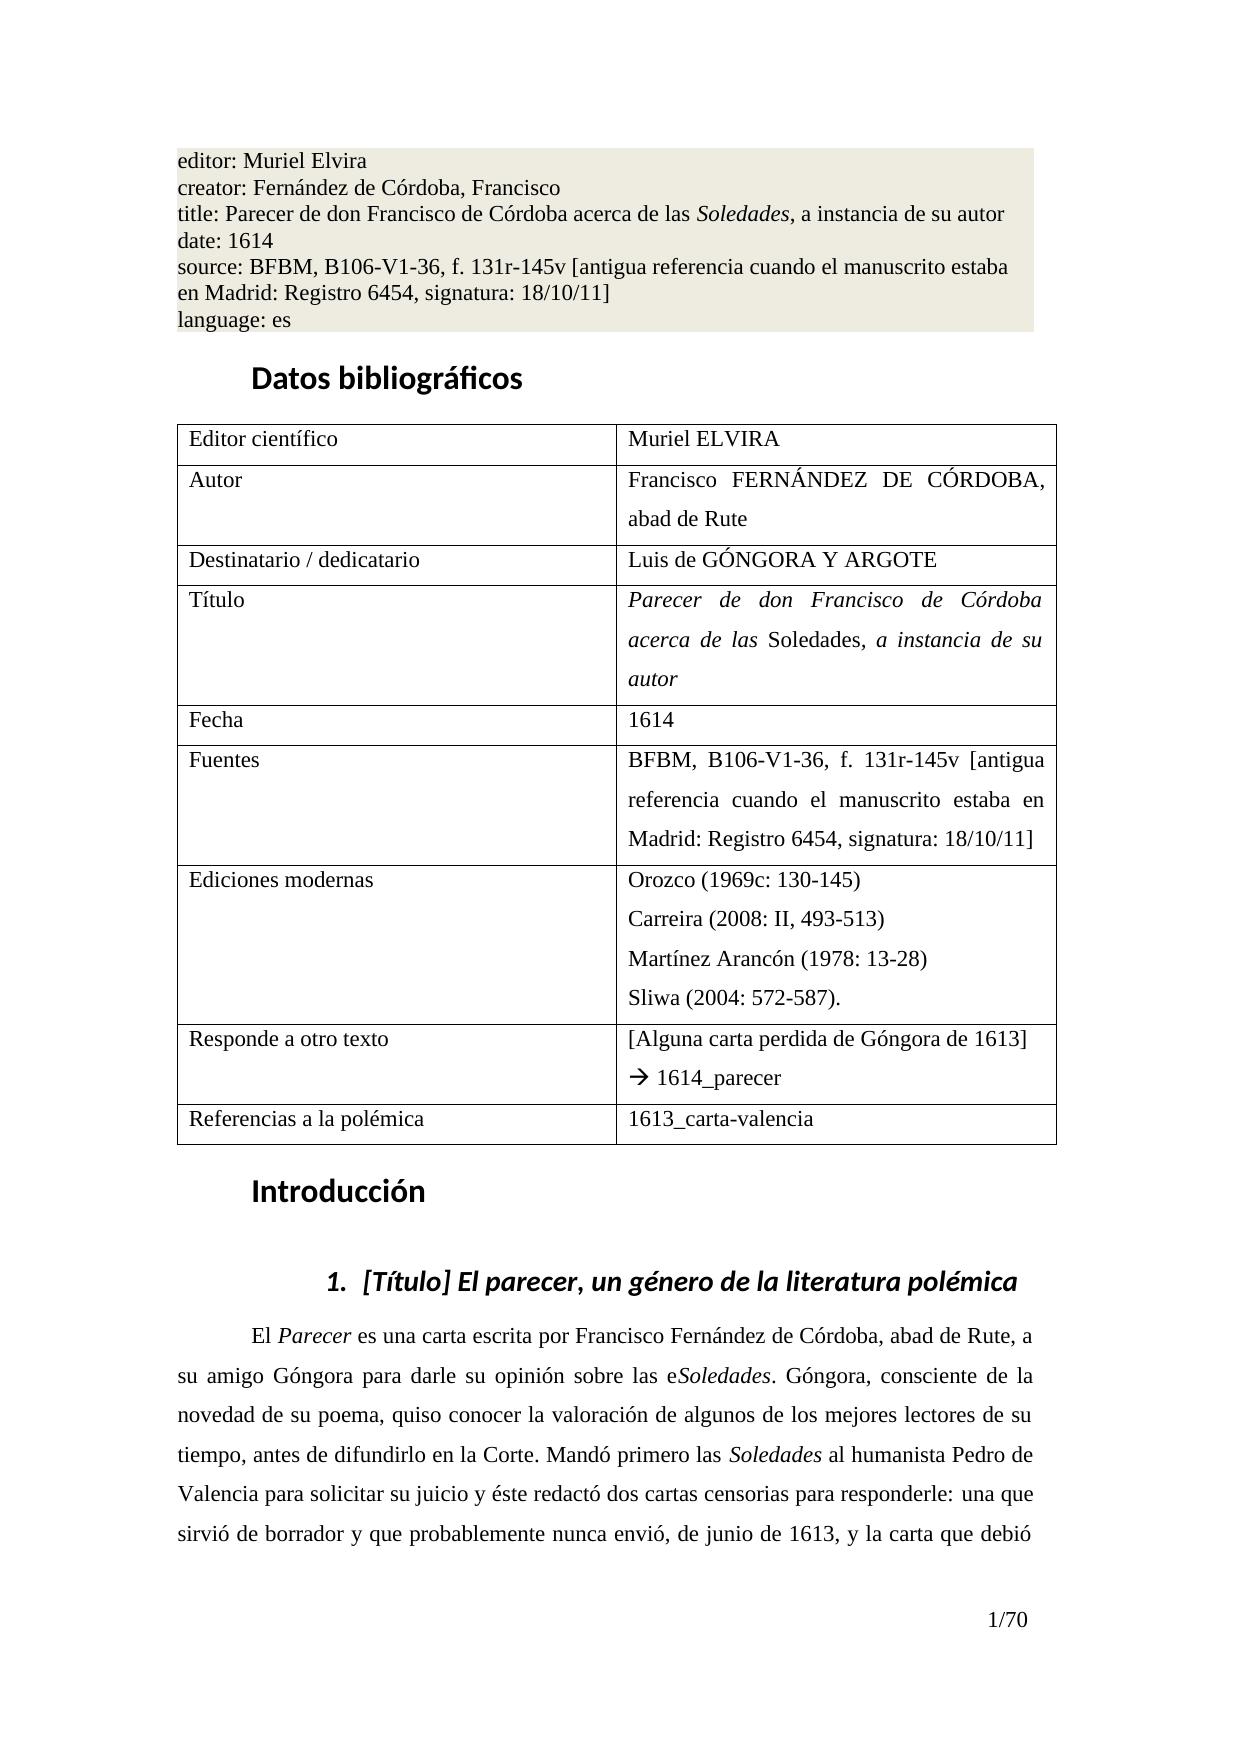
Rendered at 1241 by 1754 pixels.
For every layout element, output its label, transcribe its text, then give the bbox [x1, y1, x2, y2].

table_cell Responde a otro texto [178, 1025, 616, 1104]
text creator: Fernández de Córdoba, Francisco [177, 174, 1034, 200]
table_cell Autor [178, 466, 616, 545]
subtitle Datos bibliográficos [177, 357, 1034, 398]
text source: BFBM, B106-V1-36, f. 131r-145v [antigua referencia cuando el manuscrito estaba en Madrid: Registro 6454, signatura: 18/10/11] [177, 253, 1034, 306]
subtitle Introducción [177, 1170, 1034, 1211]
table_cell Fecha [178, 706, 616, 745]
text date: 1614 [177, 227, 1034, 253]
table_cell Título [178, 586, 616, 705]
table_cell Orozco (1969c: 130-145) Carreira (2008: II, 493-513) Martínez Arancón (1978: 13-28) Sliwa (2004: 572-587). [617, 866, 1056, 1024]
table_header Editor científico [178, 425, 616, 465]
text editor: Muriel Elvira [177, 148, 1034, 174]
table_cell 1613_carta-valencia [617, 1105, 1056, 1144]
table_cell 1614 [617, 706, 1056, 745]
table_cell BFBM, B106-V1-36, f. 131r-145v [antigua referencia cuando el manuscrito estaba en Madrid: Registro 6454, signatura: 18/10/11] [617, 746, 1056, 865]
table_cell Fuentes [178, 746, 616, 865]
list [Título] El parecer, un género de la literatura polémica [251, 1263, 1034, 1298]
text title: Parecer de don Francisco de Córdoba acerca de las Soledades, a instancia de su autor [177, 200, 1034, 227]
table_cell Luis de Góngora y Argote [617, 546, 1056, 585]
table_cell Referencias a la polémica [178, 1105, 616, 1144]
text El Parecer es una carta escrita por Francisco Fernández de Córdoba, abad de Rute, a su amigo Góngora para darle su opinión sobre las eSoledades. Góngora, consciente de la novedad de su poema, quiso conocer la valoración de algunos de los mejores lectores de su tiempo, antes de difundirlo en la Corte. Mandó primero las Soledades al humanista Pedro de Valencia para solicitar su juicio y éste redactó dos cartas censorias para responderle: una que sirvió de borrador y que probablemente nunca envió, de junio de 1613, y la carta que debió [177, 1322, 1034, 1546]
table_cell Destinatario / dedicatario [178, 546, 616, 585]
table_cell Parecer de don Francisco de Córdoba acerca de las Soledades, a instancia de su autor [617, 586, 1056, 705]
table_cell [Alguna carta perdida de Góngora de 1613]  1614_parecer [617, 1025, 1056, 1104]
table_header Muriel ELVIRA [617, 425, 1056, 465]
text language: es [177, 306, 1034, 332]
table_cell Ediciones modernas [178, 866, 616, 1024]
table_cell Francisco Fernández de Córdoba, abad de Rute [617, 466, 1056, 545]
